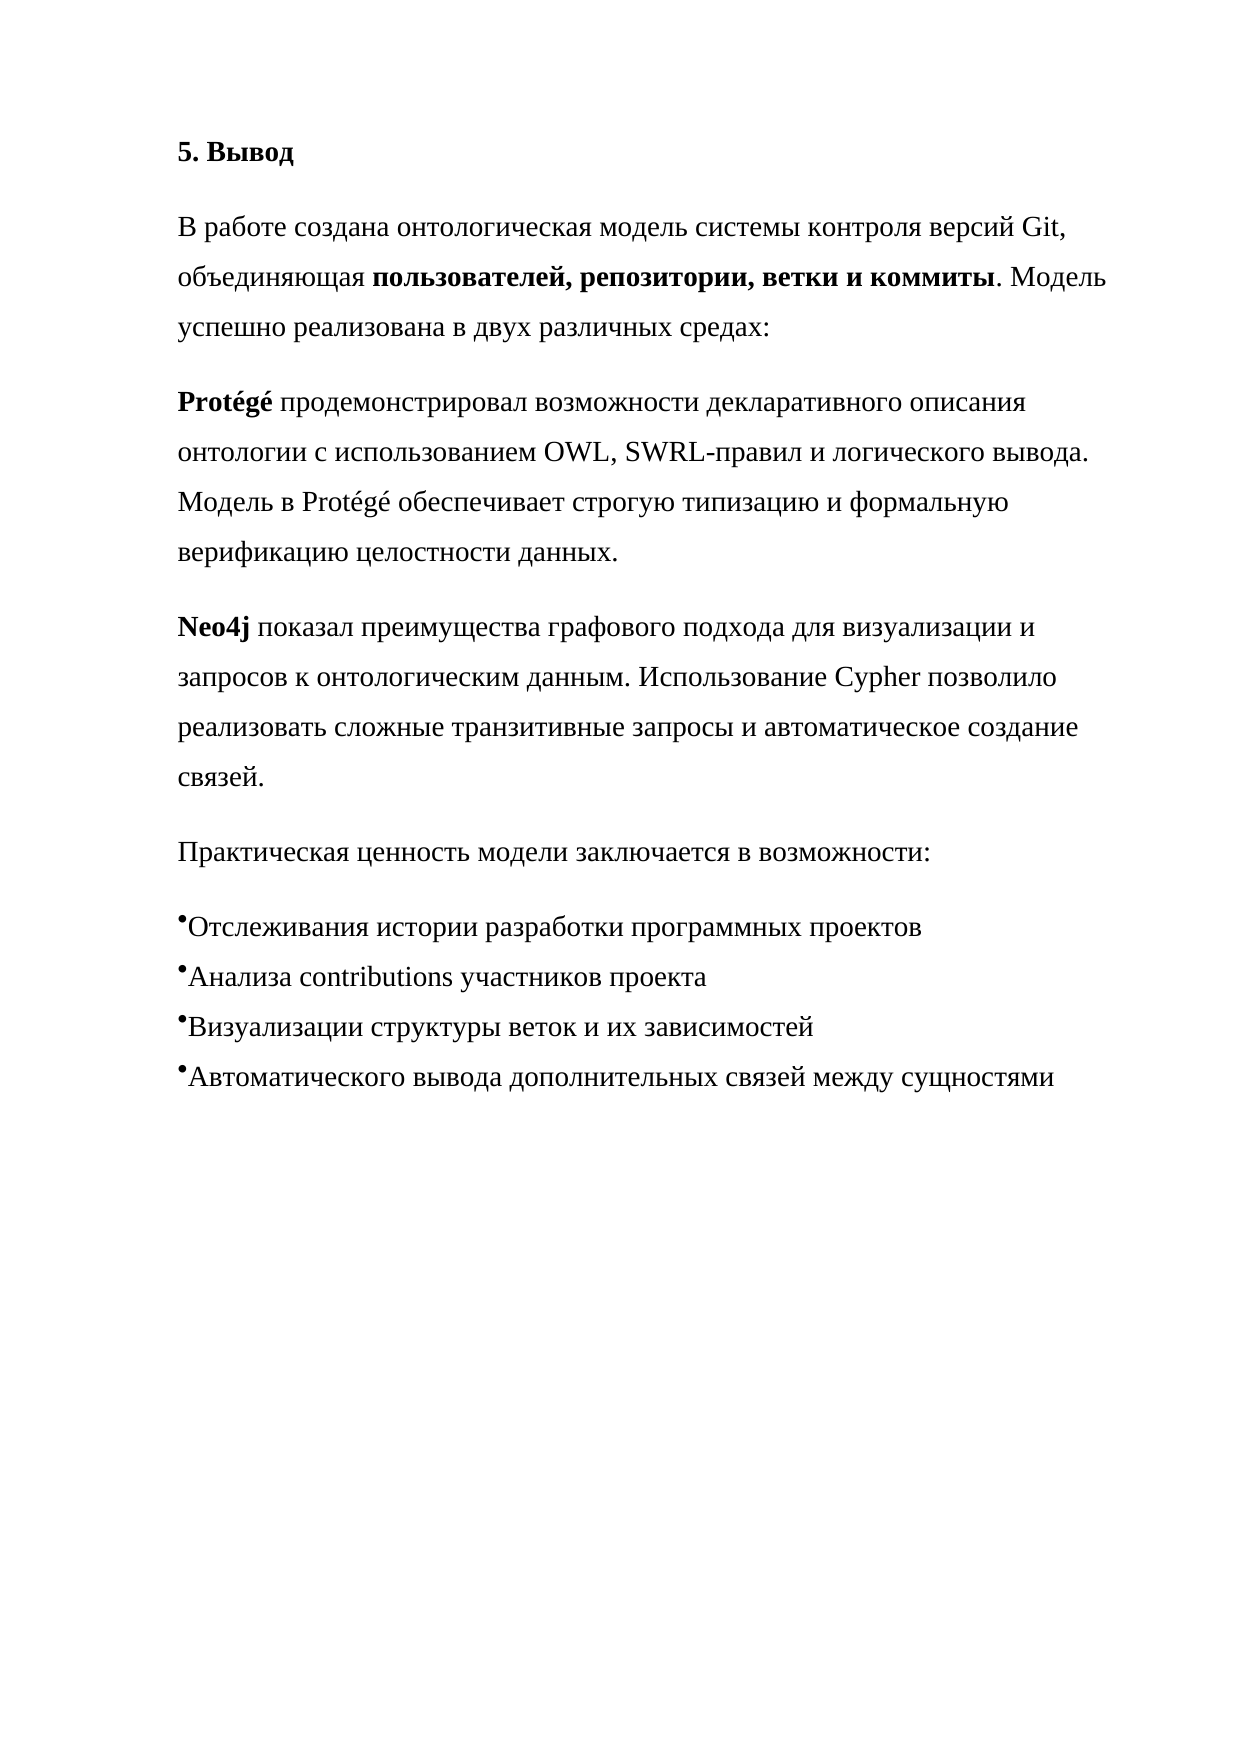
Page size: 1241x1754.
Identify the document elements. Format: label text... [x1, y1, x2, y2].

subtitle Практическая ценность модели заключается в возможности: [177, 818, 1152, 868]
subtitle Автоматического вывода дополнительных связей между сущностями [177, 1043, 1152, 1093]
subtitle Визуализации структуры веток и их зависимостей [177, 993, 1152, 1043]
subtitle Protégé продемонстрировал возможности декларативного описания онтологии с использованием OWL, SWRL-правил и логического вывода. Модель в Protégé обеспечивает строгую типизацию и формальную верификацию целостности данных. [177, 368, 1152, 568]
subtitle 5. Вывод [177, 118, 1152, 168]
subtitle Анализа contributions участников проекта [177, 943, 1152, 993]
subtitle В работе создана онтологическая модель системы контроля версий Git, объединяющая пользователей, репозитории, ветки и коммиты. Модель успешно реализована в двух различных средах: [177, 193, 1152, 343]
subtitle Neo4j показал преимущества графового подхода для визуализации и запросов к онтологическим данным. Использование Cypher позволило реализовать сложные транзитивные запросы и автоматическое создание связей. [177, 593, 1152, 793]
subtitle Отслеживания истории разработки программных проектов [177, 893, 1152, 943]
